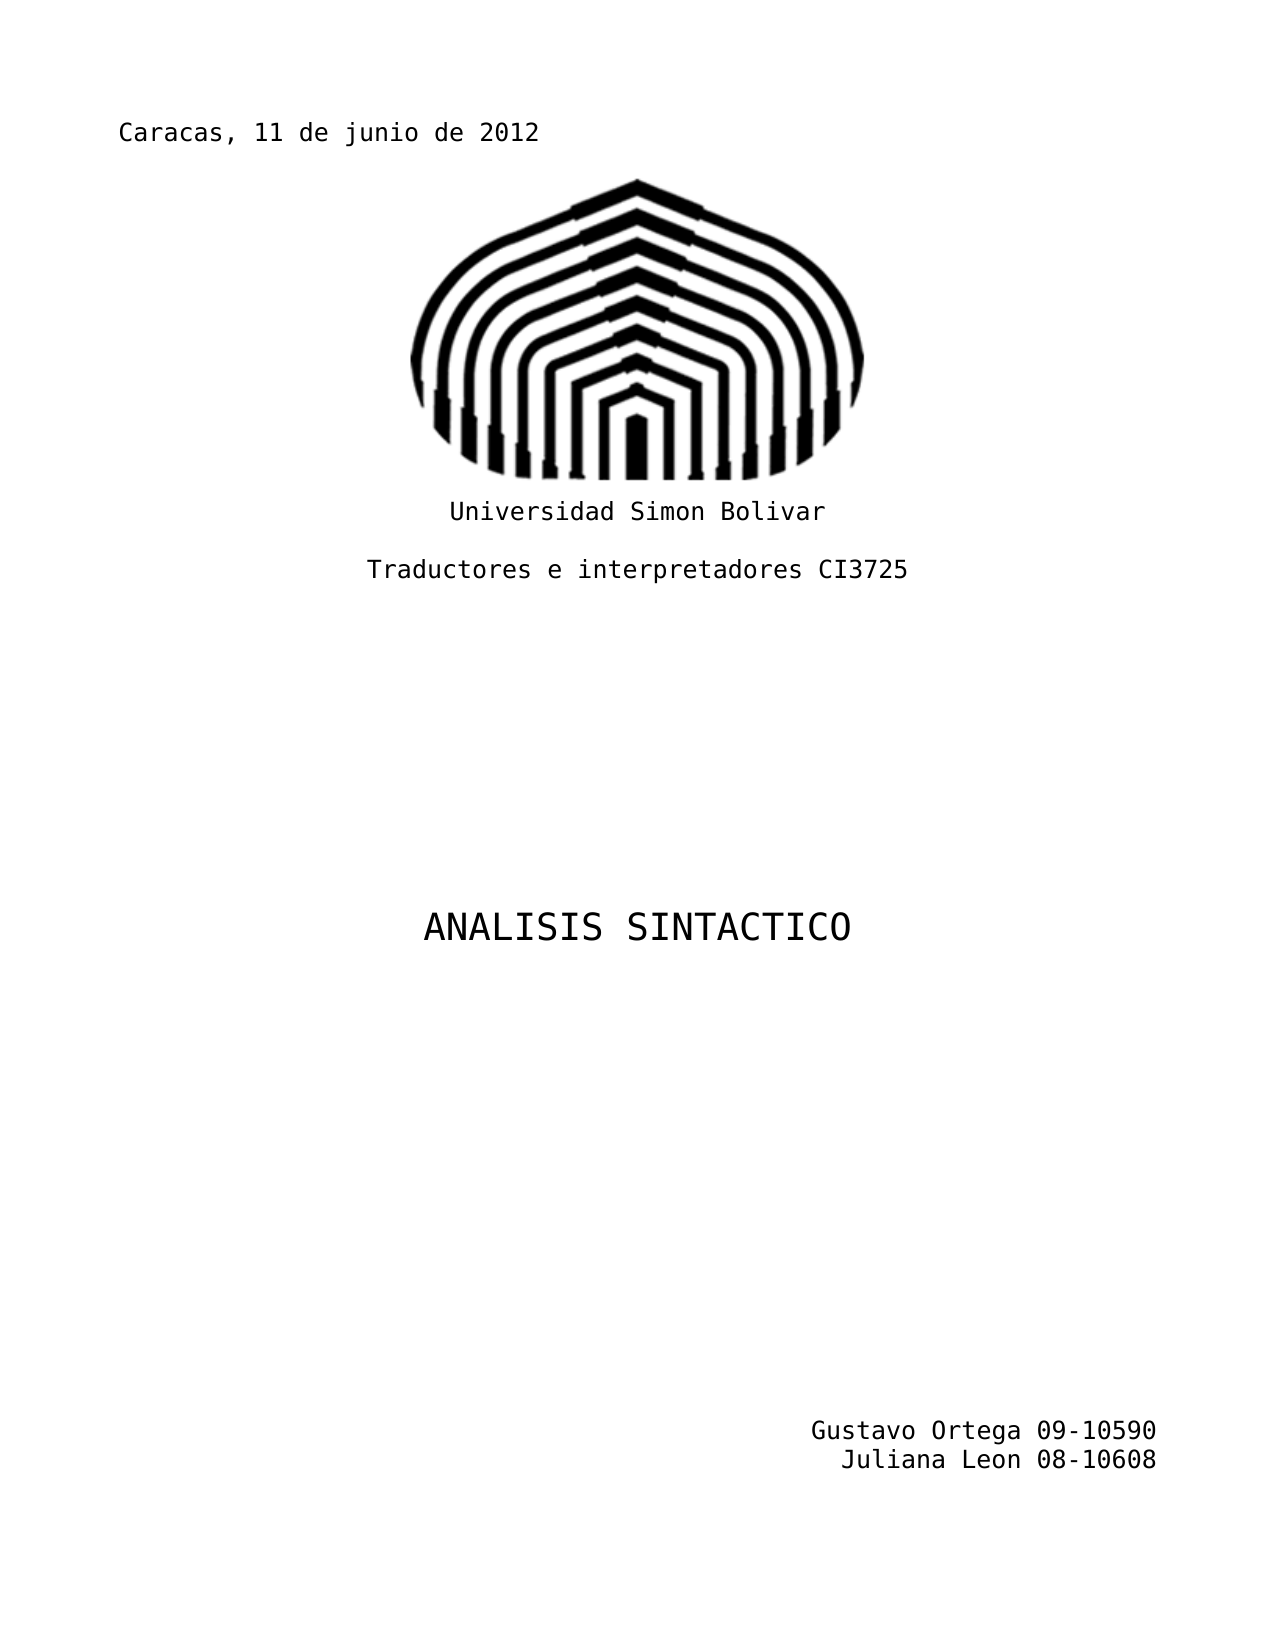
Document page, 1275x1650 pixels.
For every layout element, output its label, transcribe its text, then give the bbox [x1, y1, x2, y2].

text Universidad Simon Bolivar [118, 497, 1157, 526]
text Juliana Leon 08-10608 [118, 1445, 1157, 1474]
text Caracas, 11 de junio de 2012 [118, 118, 1157, 147]
text ANALISIS SINTACTICO [118, 906, 1157, 949]
picture [403, 176, 872, 485]
text Gustavo Ortega 09-10590 [118, 1416, 1157, 1445]
text Traductores e interpretadores CI3725 [118, 526, 1157, 585]
